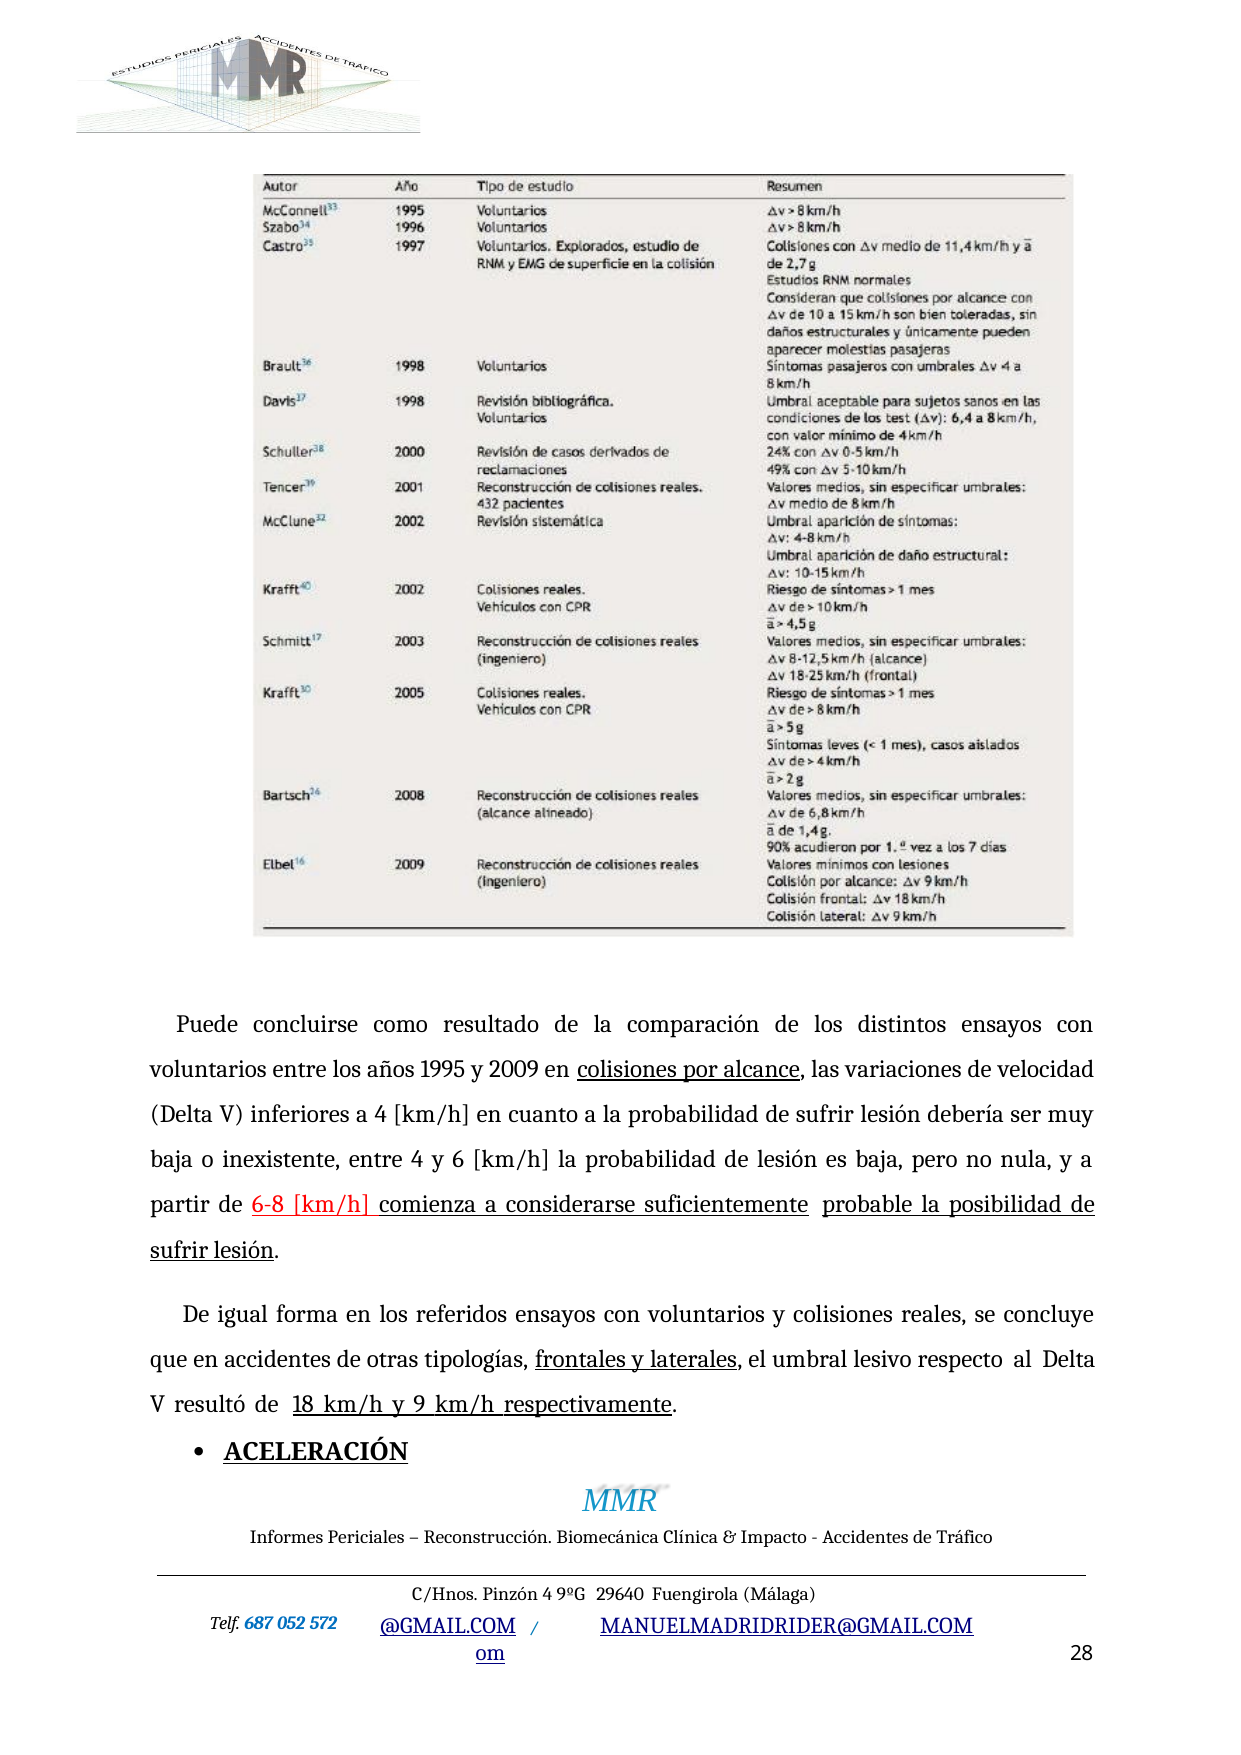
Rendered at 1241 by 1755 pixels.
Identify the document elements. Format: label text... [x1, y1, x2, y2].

list ACELERACIÓN [194, 1435, 1152, 1467]
text Puede concluirse como resultado de la comparación de los distintos ensayos con voluntarios entre los años 1995 y 2009 en colisiones por alcance, las variaciones de velocidad (Delta V) inferiores a 4 [km/h] en cuanto a la probabilidad de sufrir lesión debería ser muy baja o inexistente, entre 4 y 6 [km/h] la probabilidad de lesión es baja, pero no nula, y a partir de 6-8 [km/h] comienza a considerarse suficientemente probable la posibilidad de sufrir lesión. [150, 1010, 1095, 1264]
text De igual forma en los referidos ensayos con voluntarios y colisiones reales, se concluye que en accidentes de otras tipologías, frontales y laterales, el umbral lesivo respecto al Delta V resultó de 18 km/h y 9 km/h respectivamente. [150, 1299, 1096, 1418]
